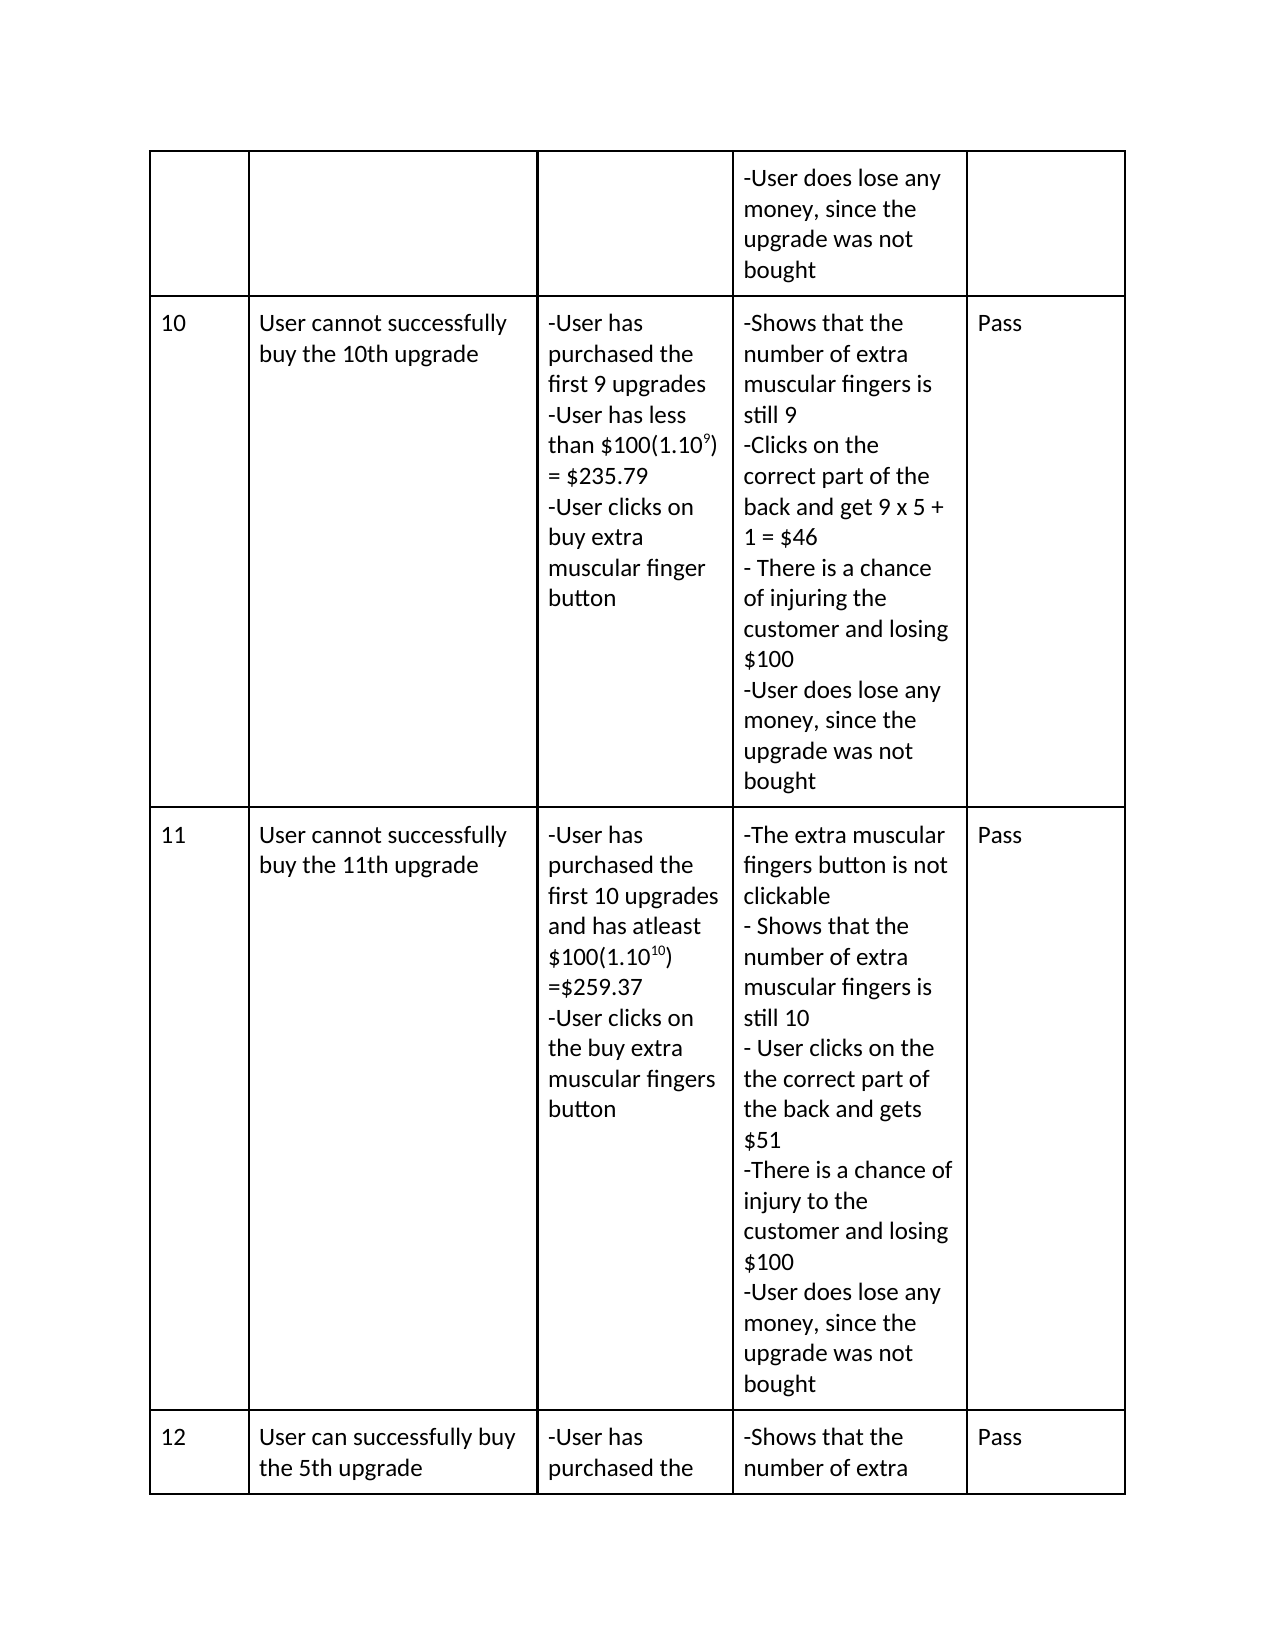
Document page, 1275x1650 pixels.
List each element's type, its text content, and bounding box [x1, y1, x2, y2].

table_cell [968, 152, 1124, 295]
table_cell Pass [968, 1411, 1124, 1493]
table_cell 12 [151, 1411, 248, 1493]
table_cell Pass [968, 297, 1124, 806]
table_cell -Shows that the number of extra muscular fingers is still 9 -Clicks on the correct part of the back and get 9 x 5 + 1 = $46 - There is a chance of injuring the customer and losing $100 -User does lose any money, since the upgrade was not bought [734, 297, 966, 806]
table_cell [151, 152, 248, 295]
table_cell -User has purchased the first 9 upgrades -User has less than $100(1.109) = $235.79 -User clicks on buy extra muscular finger button [539, 297, 732, 806]
table_cell -User has purchased the [539, 1411, 732, 1493]
table_cell User cannot successfully buy the 10th upgrade [250, 297, 536, 806]
table_cell -Shows that the number of extra [734, 1411, 966, 1493]
table_cell User cannot successfully buy the 11th upgrade [250, 808, 536, 1409]
table_cell Pass [968, 808, 1124, 1409]
table_cell User can successfully buy the 5th upgrade [250, 1411, 536, 1493]
table_cell -The extra muscular fingers button is not clickable - Shows that the number of extra muscular fingers is still 10 - User clicks on the the correct part of the back and gets $51 -There is a chance of injury to the customer and losing $100 -User does lose any money, since the upgrade was not bought [734, 808, 966, 1409]
table_cell 10 [151, 297, 248, 806]
table_cell [250, 152, 536, 295]
table_cell -User does lose any money, since the upgrade was not bought [734, 152, 966, 295]
table_cell [539, 152, 732, 295]
table_cell -User has purchased the first 10 upgrades and has atleast $100(1.1010) =$259.37 -User clicks on the buy extra muscular fingers button [539, 808, 732, 1409]
table_cell 11 [151, 808, 248, 1409]
